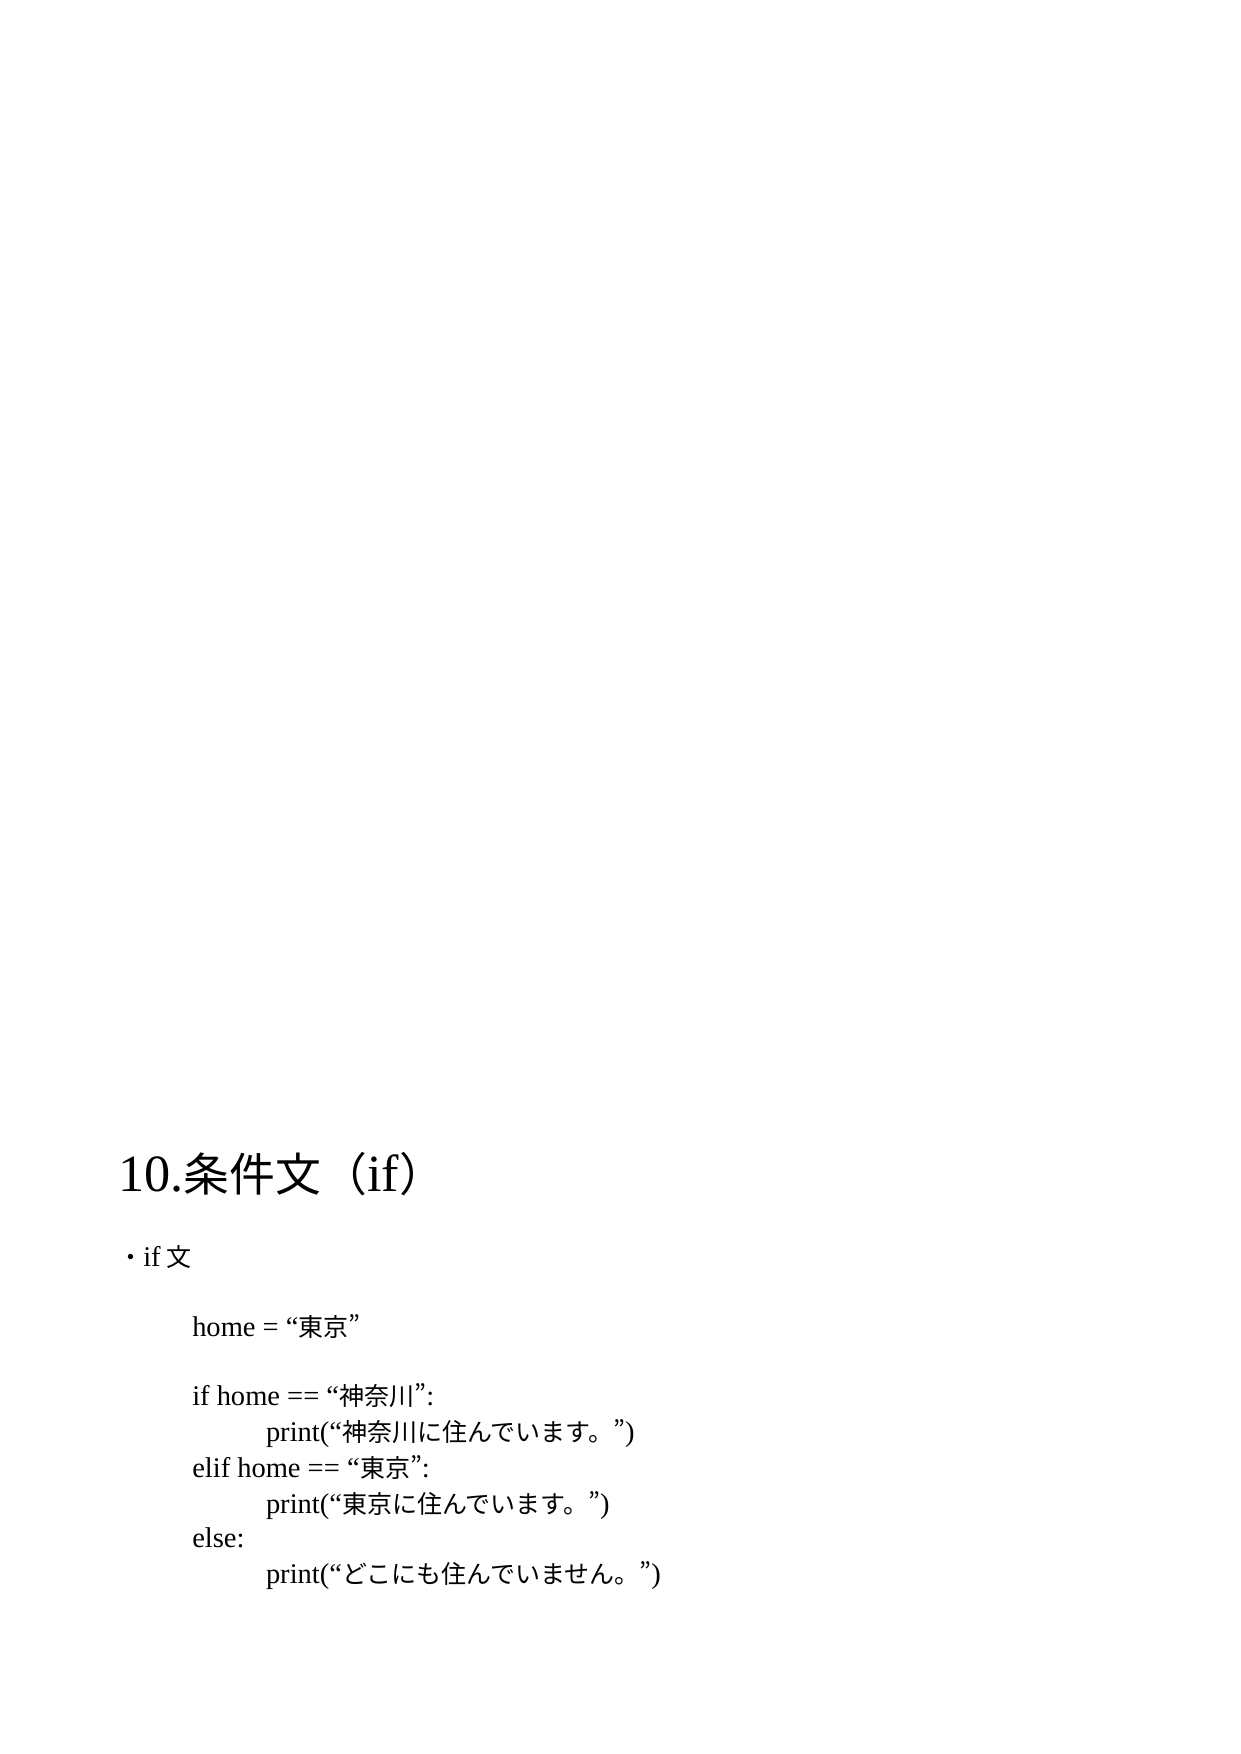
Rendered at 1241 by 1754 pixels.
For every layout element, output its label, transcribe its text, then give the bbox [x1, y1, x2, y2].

text print(“神奈川に住んでいます。”) [118, 1412, 1122, 1449]
text print(“どこにも住んでいません。”) [118, 1554, 1122, 1590]
text else: [118, 1521, 1122, 1554]
text home = “東京” [118, 1307, 1122, 1343]
text if home == “神奈川”: [118, 1376, 1122, 1412]
text print(“東京に住んでいます。”) [118, 1485, 1122, 1521]
text elif home == “東京”: [118, 1449, 1122, 1485]
text 10.条件文（if） [118, 1138, 1122, 1205]
text ・if文 [118, 1238, 1122, 1274]
